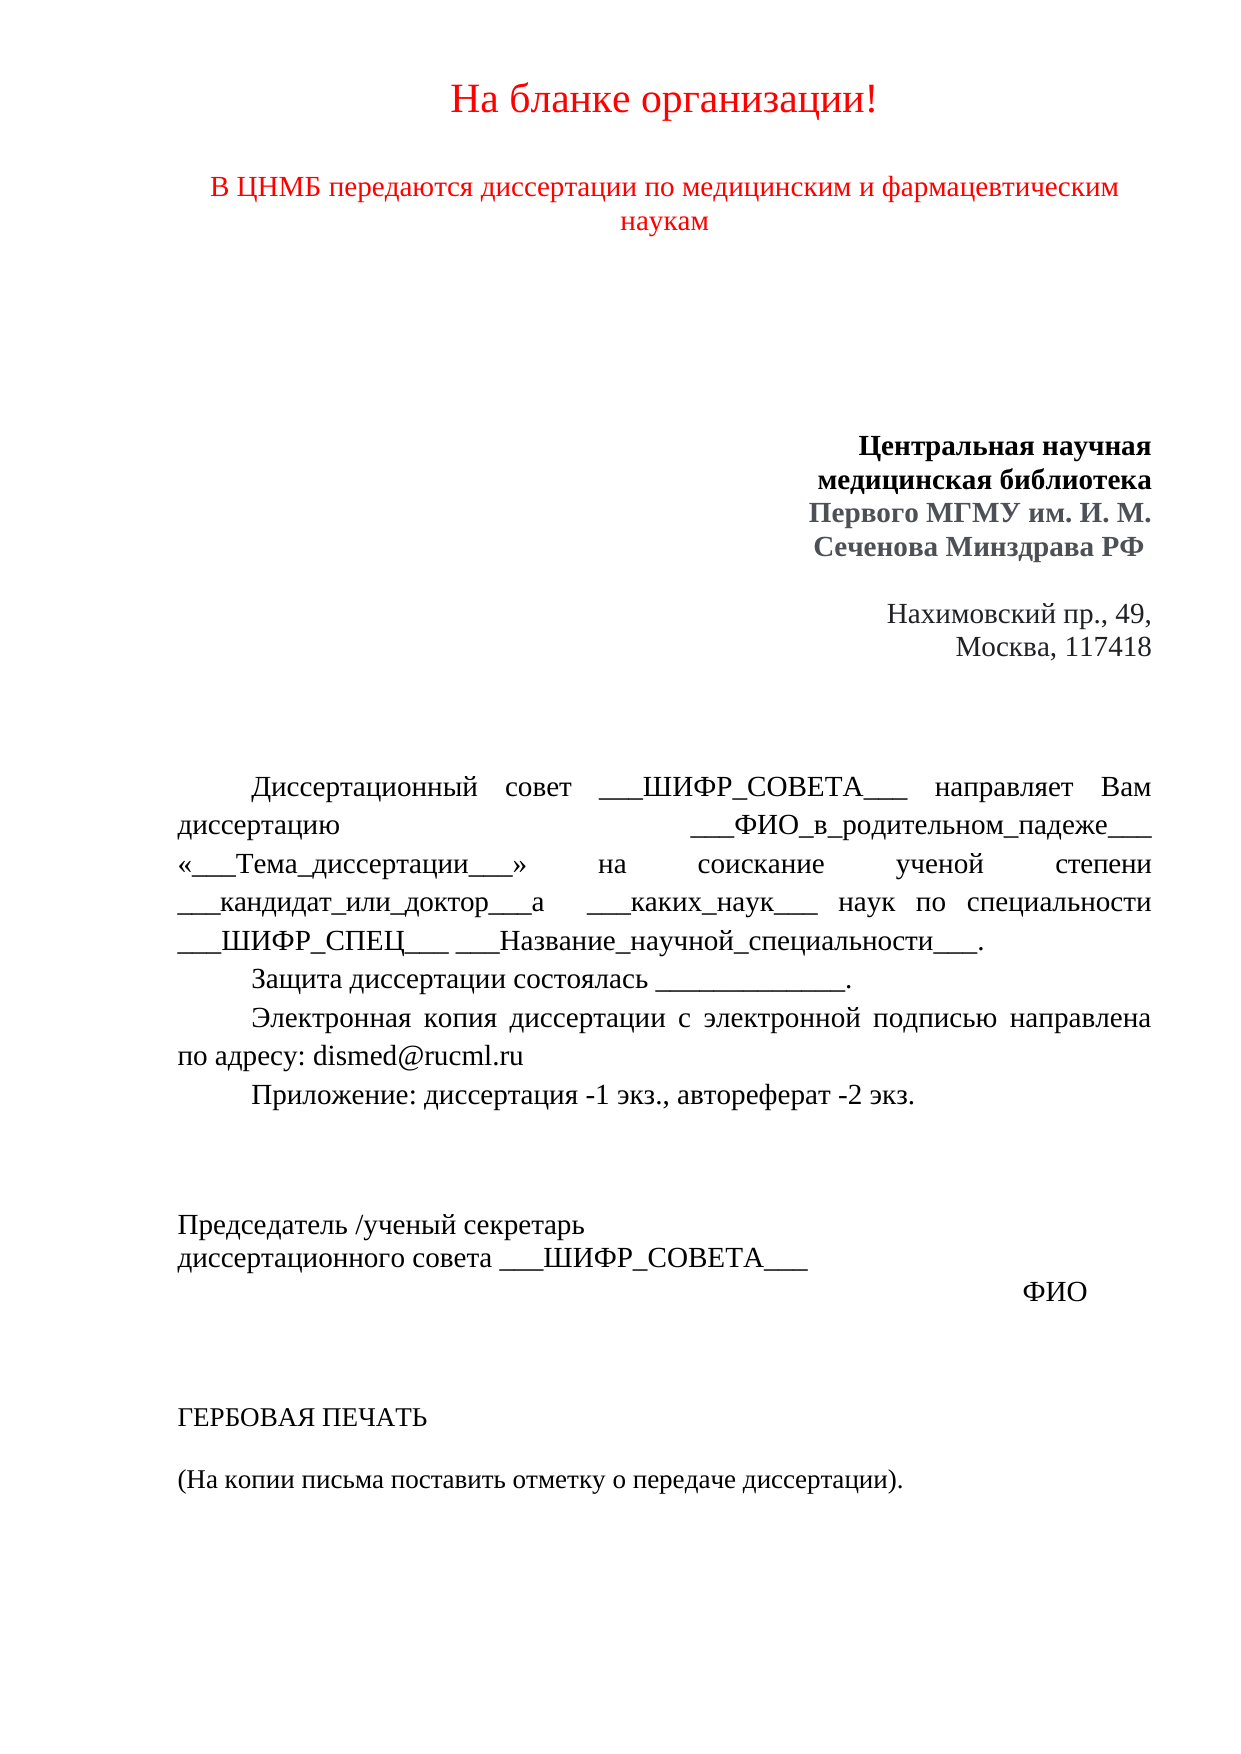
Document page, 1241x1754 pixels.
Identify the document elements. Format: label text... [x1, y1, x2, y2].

text Диссертационный совет ___ШИФР_СОВЕТА___ направляет Вам диссертацию ___ФИО_в_родительном_падеже___ «___Тема_диссертации___» на соискание ученой степени ___кандидат_или_доктор___а ___каких_наук___ наук по специальности ___ШИФР_СПЕЦ___ ___Название_научной_специальности___. [177, 769, 1152, 956]
text Центральная научная медицинская библиотека [694, 428, 1152, 495]
text Первого МГМУ им. И. М. Сеченова Минздрава РФ [694, 495, 1152, 562]
text Приложение: диссертация -1 экз., автореферат -2 экз. [177, 1077, 1152, 1111]
text Защита диссертации состоялась _____________. [177, 961, 1152, 995]
text диссертационного совета ___ШИФР_СОВЕТА___ [177, 1240, 1152, 1274]
text ГЕРБОВАЯ ПЕЧАТЬ [177, 1401, 1152, 1432]
text ФИО [177, 1274, 1152, 1307]
text (На копии письма поставить отметку о передаче диссертации). [177, 1463, 1152, 1494]
text Председатель /ученый секретарь [177, 1207, 1152, 1240]
text Нахимовский пр., 49, [694, 596, 1152, 629]
text Электронная копия диссертации с электронной подписью направлена по адресу: dismed@rucml.ru [177, 1000, 1152, 1072]
text Москва, 117418 [694, 629, 1152, 663]
